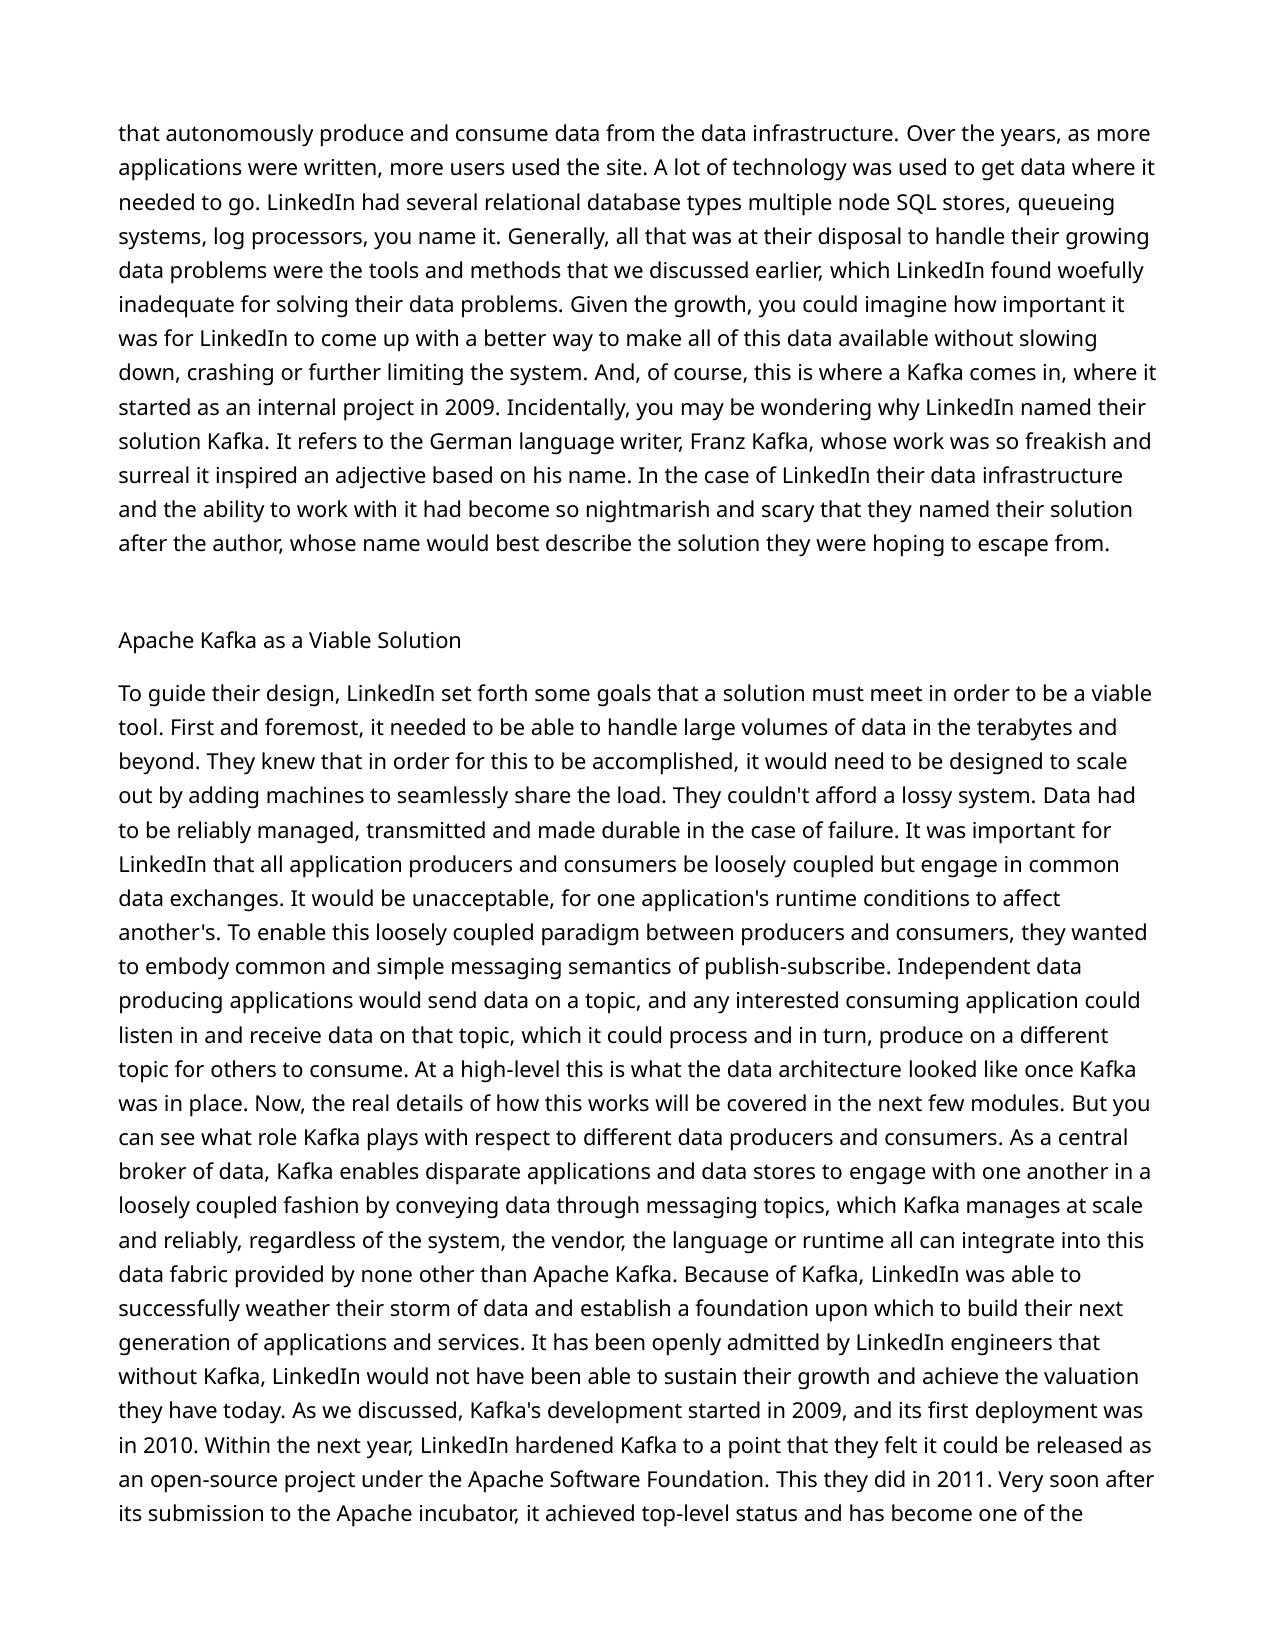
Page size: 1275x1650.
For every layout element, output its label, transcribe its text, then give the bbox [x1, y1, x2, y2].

text To guide their design, LinkedIn set forth some goals that a solution must meet in order to be a viable tool. First and foremost, it needed to be able to handle large volumes of data in the terabytes and beyond. They knew that in order for this to be accomplished, it would need to be designed to scale out by adding machines to seamlessly share the load. They couldn't afford a lossy system. Data had to be reliably managed, transmitted and made durable in the case of failure. It was important for LinkedIn that all application producers and consumers be loosely coupled but engage in common data exchanges. It would be unacceptable, for one application's runtime conditions to affect another's. To enable this loosely coupled paradigm between producers and consumers, they wanted to embody common and simple messaging semantics of publish‑subscribe. Independent data producing applications would send data on a topic, and any interested consuming application could listen in and receive data on that topic, which it could process and in turn, produce on a different topic for others to consume. At a high‑level this is what the data architecture looked like once Kafka was in place. Now, the real details of how this works will be covered in the next few modules. But you can see what role Kafka plays with respect to different data producers and consumers. As a central broker of data, Kafka enables disparate applications and data stores to engage with one another in a loosely coupled fashion by conveying data through messaging topics, which Kafka manages at scale and reliably, regardless of the system, the vendor, the language or runtime all can integrate into this data fabric provided by none other than Apache Kafka. Because of Kafka, LinkedIn was able to successfully weather their storm of data and establish a foundation upon which to build their next generation of applications and services. It has been openly admitted by LinkedIn engineers that without Kafka, LinkedIn would not have been able to sustain their growth and achieve the valuation they have today. As we discussed, Kafka's development started in 2009, and its first deployment was in 2010. Within the next year, LinkedIn hardened Kafka to a point that they felt it could be released as an open‑source project under the Apache Software Foundation. This they did in 2011. Very soon after its submission to the Apache incubator, it achieved top‑level status and has become one of the [118, 678, 1157, 1528]
text that autonomously produce and consume data from the data infrastructure. Over the years, as more applications were written, more users used the site. A lot of technology was used to get data where it needed to go. LinkedIn had several relational database types multiple node SQL stores, queueing systems, log processors, you name it. Generally, all that was at their disposal to handle their growing data problems were the tools and methods that we discussed earlier, which LinkedIn found woefully inadequate for solving their data problems. Given the growth, you could imagine how important it was for LinkedIn to come up with a better way to make all of this data available without slowing down, crashing or further limiting the system. And, of course, this is where a Kafka comes in, where it started as an internal project in 2009. Incidentally, you may be wondering why LinkedIn named their solution Kafka. It refers to the German language writer, Franz Kafka, whose work was so freakish and surreal it inspired an adjective based on his name. In the case of LinkedIn their data infrastructure and the ability to work with it had become so nightmarish and scary that they named their solution after the author, whose name would best describe the solution they were hoping to escape from. [118, 118, 1157, 558]
subtitle Apache Kafka as a Viable Solution [118, 625, 1157, 654]
